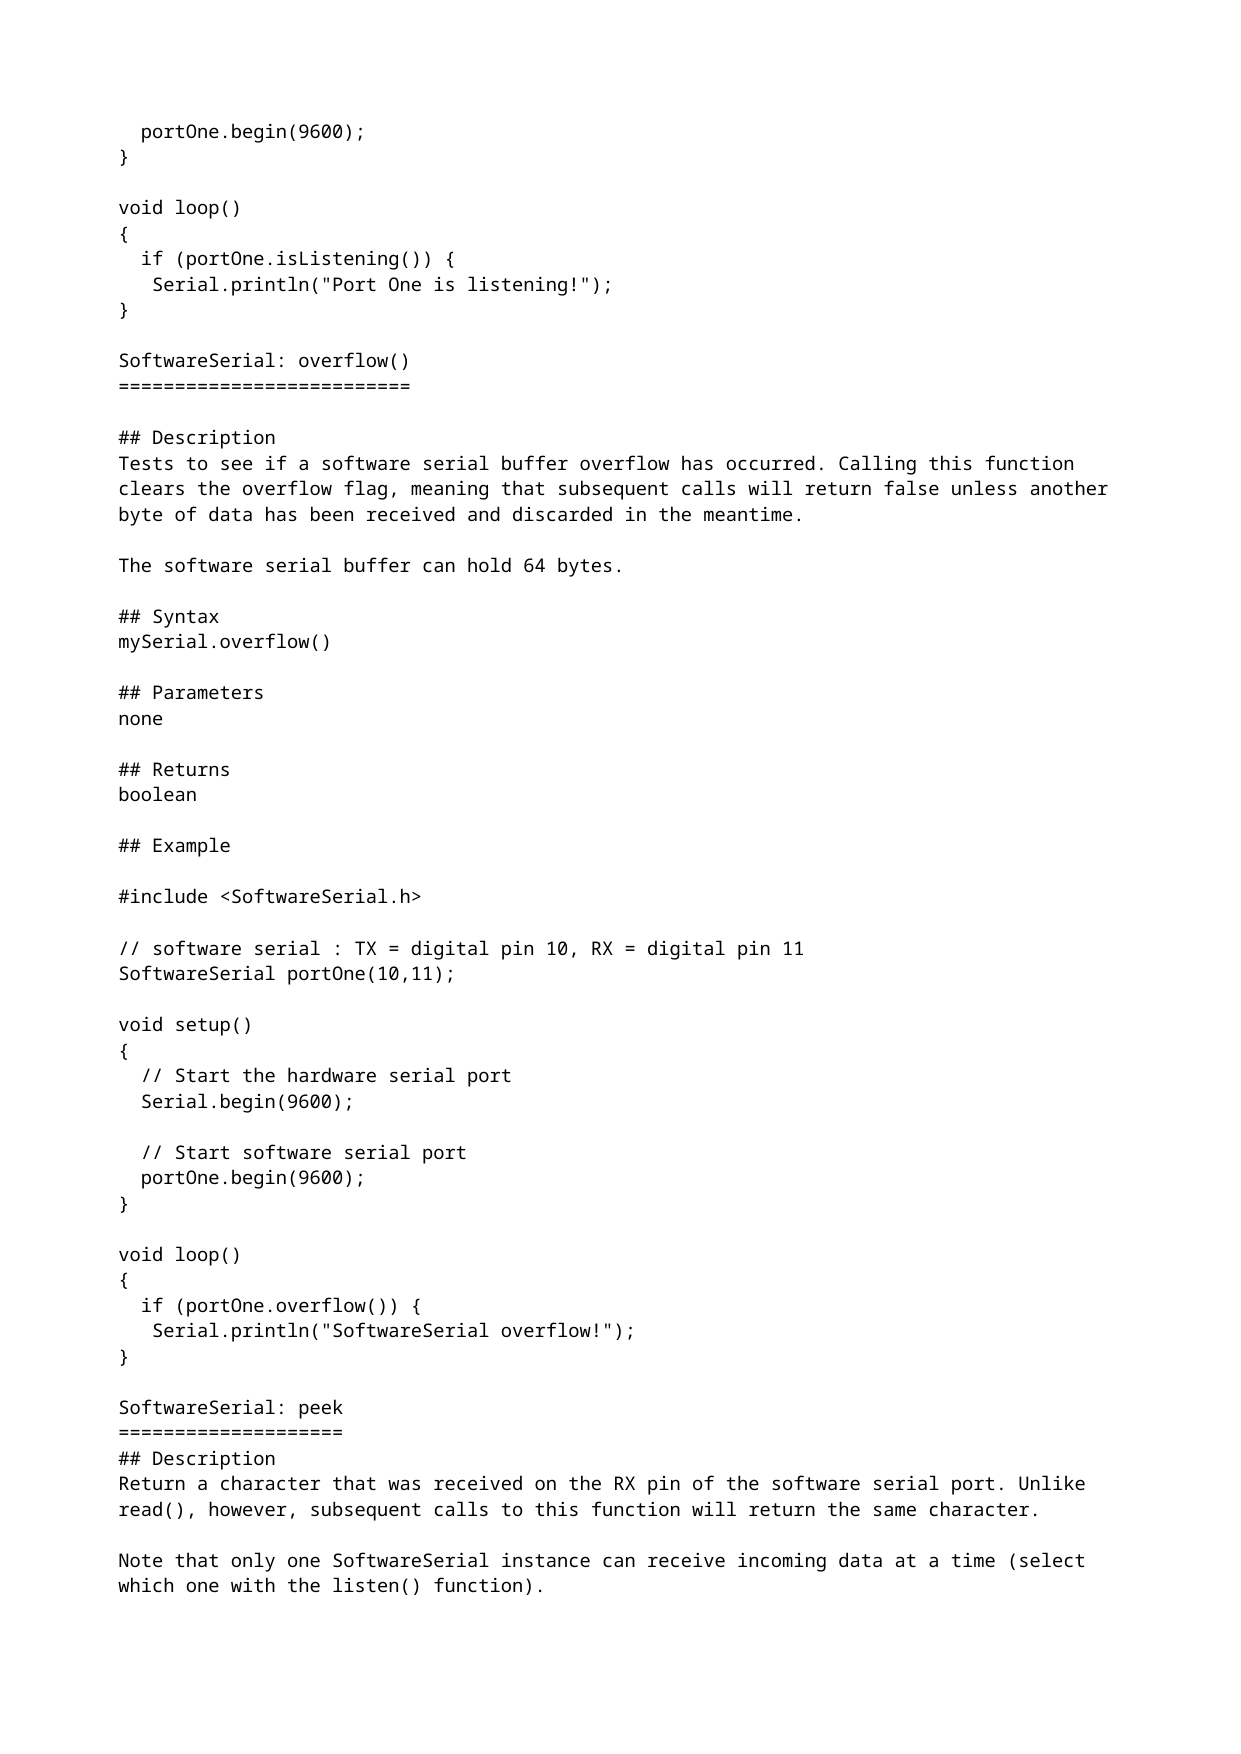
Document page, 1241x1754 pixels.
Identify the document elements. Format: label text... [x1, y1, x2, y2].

text } [118, 1190, 1122, 1216]
text Note that only one SoftwareSerial instance can receive incoming data at a time (select which one with the listen() function). [118, 1547, 1122, 1598]
text ========================== [118, 373, 1122, 399]
text ## Syntax [118, 603, 1122, 628]
text } [118, 297, 1122, 322]
text void setup() [118, 1011, 1122, 1037]
text // Start software serial port [118, 1139, 1122, 1164]
text #include <SoftwareSerial.h> [118, 884, 1122, 909]
text { [118, 1037, 1122, 1062]
text Tests to see if a software serial buffer overflow has occurred. Calling this function clears the overflow flag, meaning that subsequent calls will return false unless another byte of data has been received and discarded in the meantime. [118, 450, 1122, 526]
text } [118, 1343, 1122, 1369]
text none [118, 705, 1122, 731]
text if (portOne.overflow()) { [118, 1292, 1122, 1318]
text portOne.begin(9600); [118, 118, 1122, 144]
text Serial.println("Port One is listening!"); [118, 271, 1122, 297]
text Serial.begin(9600); [118, 1088, 1122, 1113]
text Serial.println("SoftwareSerial overflow!"); [118, 1318, 1122, 1343]
text // software serial : TX = digital pin 10, RX = digital pin 11 [118, 935, 1122, 960]
text ## Parameters [118, 679, 1122, 705]
text SoftwareSerial: overflow() [118, 348, 1122, 373]
text { [118, 1267, 1122, 1292]
text ## Returns [118, 756, 1122, 782]
text } [118, 144, 1122, 169]
text if (portOne.isListening()) { [118, 246, 1122, 271]
text mySerial.overflow() [118, 628, 1122, 654]
text Return a character that was received on the RX pin of the software serial port. Unlike read(), however, subsequent calls to this function will return the same character. [118, 1471, 1122, 1522]
text portOne.begin(9600); [118, 1164, 1122, 1190]
text SoftwareSerial: peek [118, 1394, 1122, 1420]
text ## Description [118, 1445, 1122, 1471]
text boolean [118, 782, 1122, 807]
text // Start the hardware serial port [118, 1062, 1122, 1088]
text { [118, 220, 1122, 246]
text ## Description [118, 424, 1122, 450]
text The software serial buffer can hold 64 bytes. [118, 552, 1122, 577]
text void loop() [118, 195, 1122, 220]
text void loop() [118, 1241, 1122, 1267]
text ==================== [118, 1420, 1122, 1445]
text ## Example [118, 833, 1122, 858]
text SoftwareSerial portOne(10,11); [118, 960, 1122, 986]
